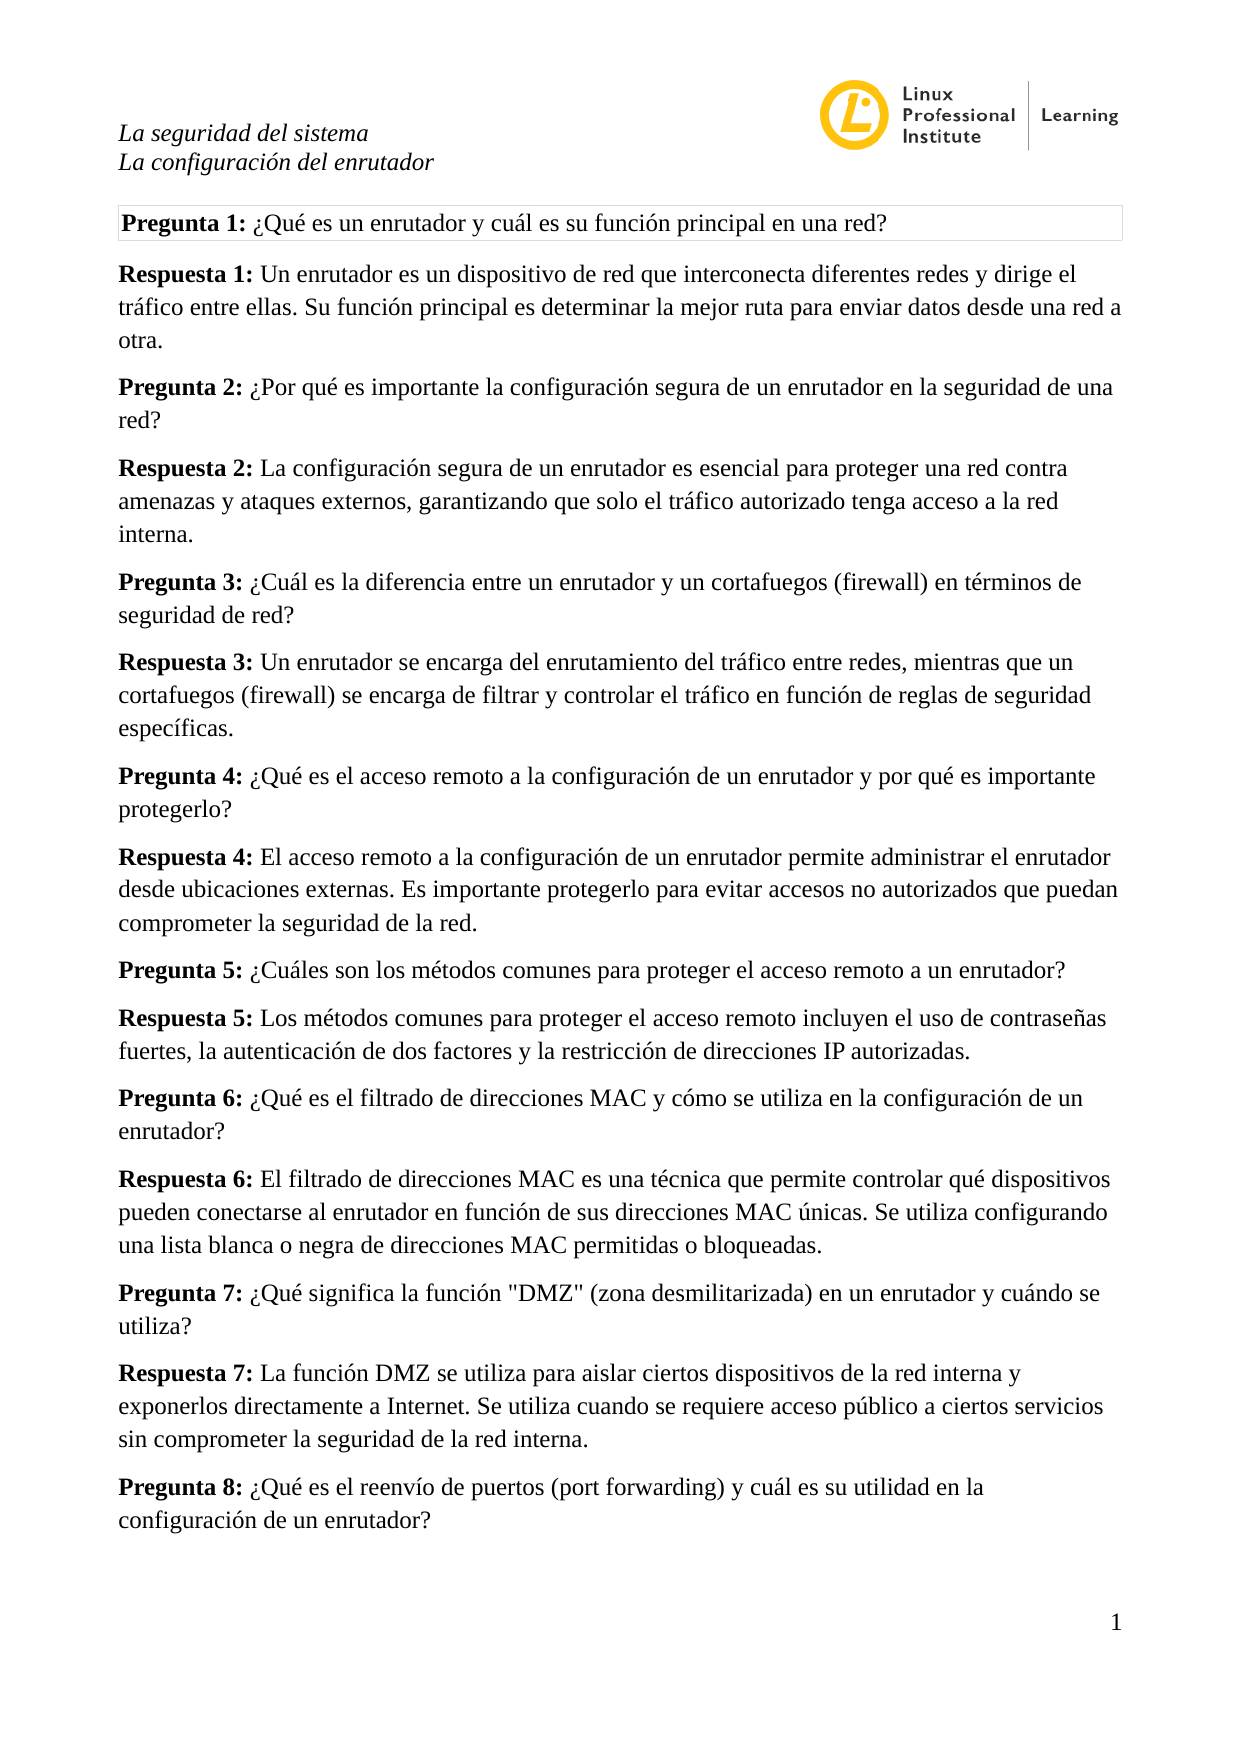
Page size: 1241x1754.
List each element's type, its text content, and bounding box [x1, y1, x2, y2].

picture [819, 79, 1119, 151]
text Pregunta 7: ¿Qué significa la función "DMZ" (zona desmilitarizada) en un enrutador y cuándo se utiliza? [118, 1278, 1122, 1339]
text Pregunta 5: ¿Cuáles son los métodos comunes para proteger el acceso remoto a un enrutador? [118, 955, 1122, 984]
text Pregunta 3: ¿Cuál es la diferencia entre un enrutador y un cortafuegos (firewall) en términos de seguridad de red? [118, 567, 1122, 628]
text Respuesta 1: Un enrutador es un dispositivo de red que interconecta diferentes redes y dirige el tráfico entre ellas. Su función principal es determinar la mejor ruta para enviar datos desde una red a otra. [118, 259, 1122, 353]
text Respuesta 5: Los métodos comunes para proteger el acceso remoto incluyen el uso de contraseñas fuertes, la autenticación de dos factores y la restricción de direcciones IP autorizadas. [118, 1003, 1122, 1064]
text Respuesta 7: La función DMZ se utiliza para aislar ciertos dispositivos de la red interna y exponerlos directamente a Internet. Se utiliza cuando se requiere acceso público a ciertos servicios sin comprometer la seguridad de la red interna. [118, 1358, 1122, 1453]
text Pregunta 6: ¿Qué es el filtrado de direcciones MAC y cómo se utiliza en la configuración de un enrutador? [118, 1083, 1122, 1145]
text Pregunta 8: ¿Qué es el reenvío de puertos (port forwarding) y cuál es su utilidad en la configuración de un enrutador? [118, 1472, 1122, 1534]
text Respuesta 4: El acceso remoto a la configuración de un enrutador permite administrar el enrutador desde ubicaciones externas. Es importante protegerlo para evitar accesos no autorizados que puedan comprometer la seguridad de la red. [118, 842, 1122, 936]
text Pregunta 2: ¿Por qué es importante la configuración segura de un enrutador en la seguridad de una red? [118, 372, 1122, 434]
text Respuesta 2: La configuración segura de un enrutador es esencial para proteger una red contra amenazas y ataques externos, garantizando que solo el tráfico autorizado tenga acceso a la red interna. [118, 453, 1122, 548]
text Pregunta 1: ¿Qué es un enrutador y cuál es su función principal en una red? [119, 206, 1122, 240]
text Respuesta 6: El filtrado de direcciones MAC es una técnica que permite controlar qué dispositivos pueden conectarse al enrutador en función de sus direcciones MAC únicas. Se utiliza configurando una lista blanca o negra de direcciones MAC permitidas o bloqueadas. [118, 1164, 1122, 1259]
text Respuesta 3: Un enrutador se encarga del enrutamiento del tráfico entre redes, mientras que un cortafuegos (firewall) se encarga de filtrar y controlar el tráfico en función de reglas de seguridad específicas. [118, 647, 1122, 742]
text Pregunta 4: ¿Qué es el acceso remoto a la configuración de un enrutador y por qué es importante protegerlo? [118, 761, 1122, 823]
